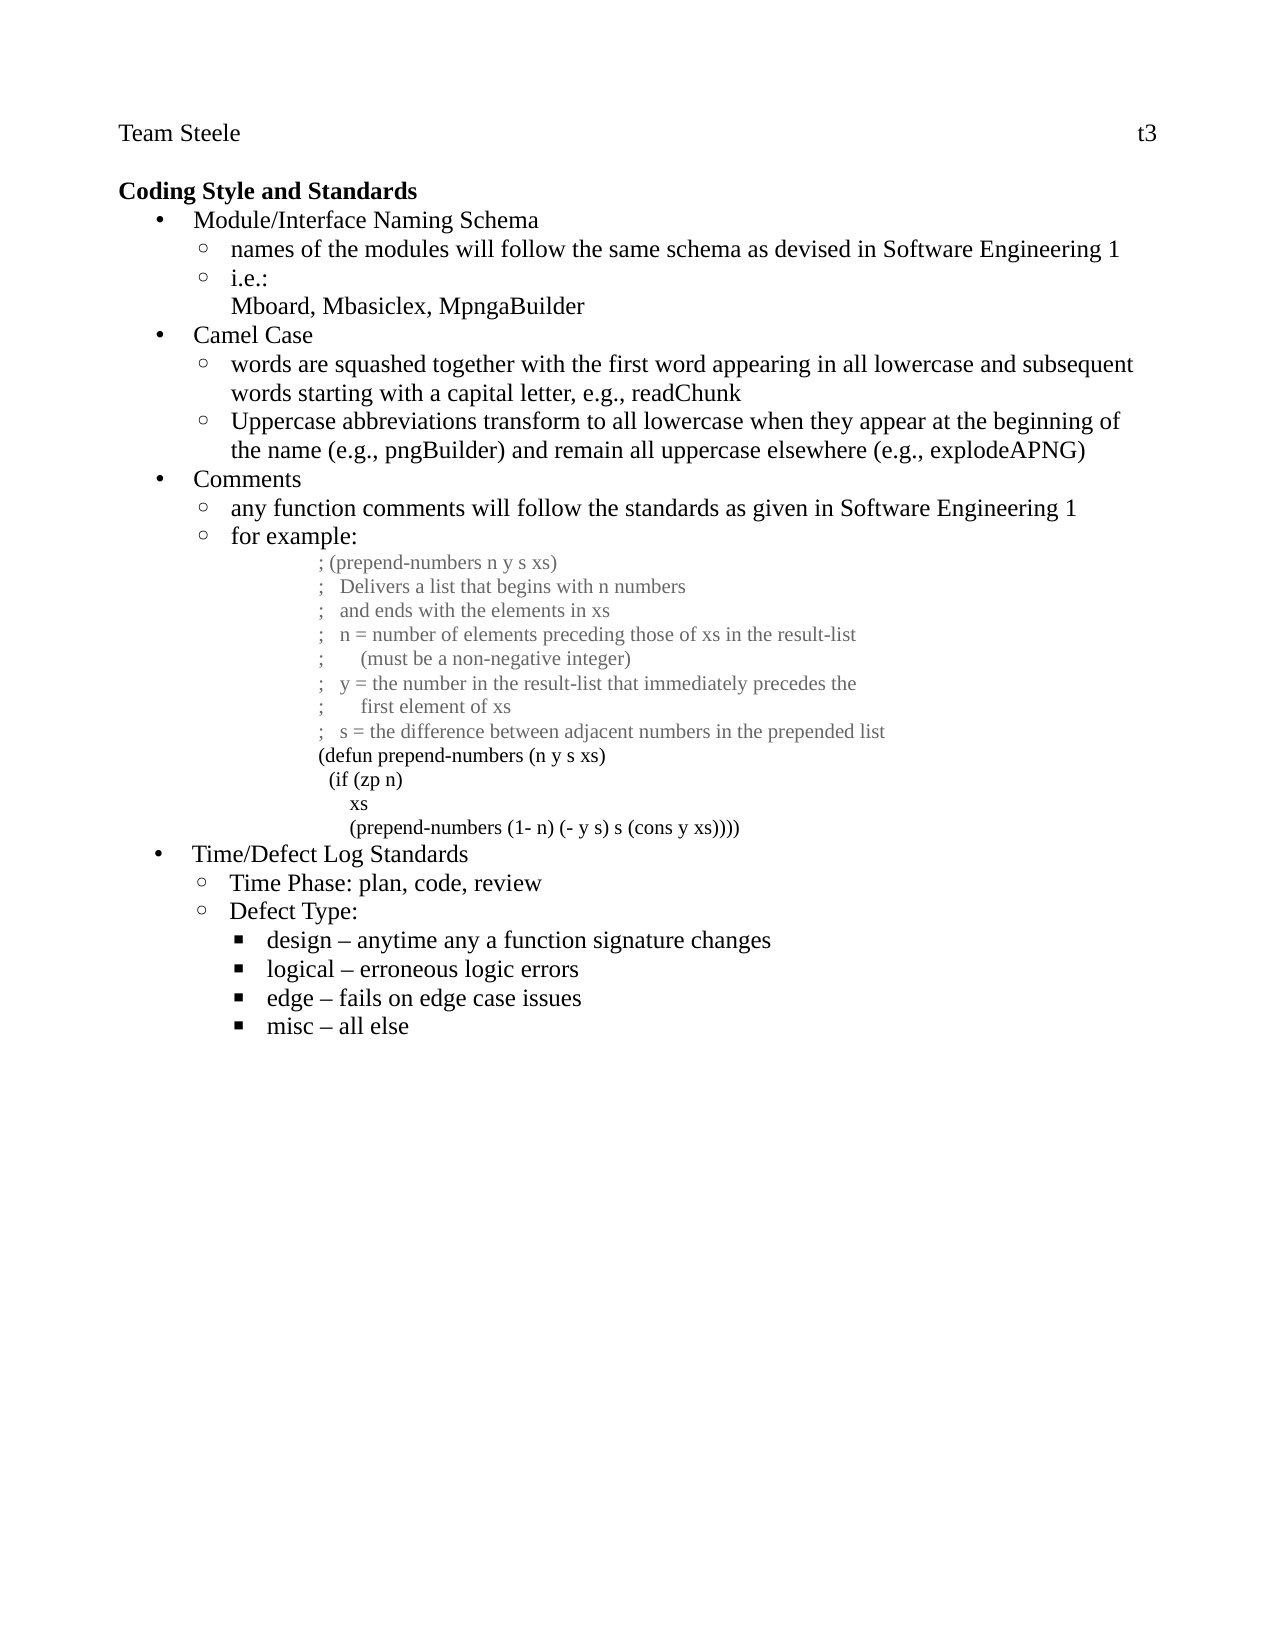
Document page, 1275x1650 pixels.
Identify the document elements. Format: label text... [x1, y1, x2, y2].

list any function comments will follow the standards as given in Software Engineering 1 [193, 493, 1157, 521]
text ; s = the difference between adjacent numbers in the prepended list [318, 718, 1157, 743]
list Module/Interface Naming Schema [156, 205, 1157, 234]
text ; Delivers a list that begins with n numbers [318, 574, 1157, 598]
text ; and ends with the elements in xs [318, 598, 1157, 622]
list Time Phase: plan, code, review [192, 868, 1157, 896]
list i.e.: [193, 263, 1157, 291]
list misc – all else [229, 1011, 1157, 1040]
list logical – erroneous logic errors [229, 954, 1157, 983]
text (prepend-numbers (1- n) (- y s) s (cons y xs)))) [318, 815, 1157, 839]
text (if (zp n) [318, 767, 1157, 791]
text xs [318, 791, 1157, 815]
list names of the modules will follow the same schema as devised in Software Engineering 1 [193, 234, 1157, 263]
list edge – fails on edge case issues [229, 983, 1157, 1011]
list Camel Case [156, 320, 1157, 349]
list ; (prepend-numbers n y s xs) [318, 550, 1157, 574]
text ; y = the number in the result-list that immediately precedes the [318, 670, 1157, 694]
list Uppercase abbreviations transform to all lowercase when they appear at the beginning of the name (e.g., pngBuilder) and remain all uppercase elsewhere (e.g., explodeAPNG) [193, 406, 1157, 464]
text ; n = number of elements preceding those of xs in the result-list [318, 622, 1157, 646]
text (defun prepend-numbers (n y s xs) [318, 743, 1157, 767]
list Comments [156, 464, 1157, 493]
list for example: [193, 521, 1157, 550]
text ; (must be a non-negative integer) [318, 646, 1157, 670]
text Coding Style and Standards [118, 176, 1157, 205]
text ; first element of xs [318, 694, 1157, 718]
list Mboard, Mbasiclex, MpngaBuilder [193, 291, 1157, 320]
list Time/Defect Log Standards [154, 839, 1157, 868]
list design – anytime any a function signature changes [229, 925, 1157, 954]
list Defect Type: [192, 896, 1157, 925]
list words are squashed together with the first word appearing in all lowercase and subsequent words starting with a capital letter, e.g., readChunk [193, 349, 1157, 406]
